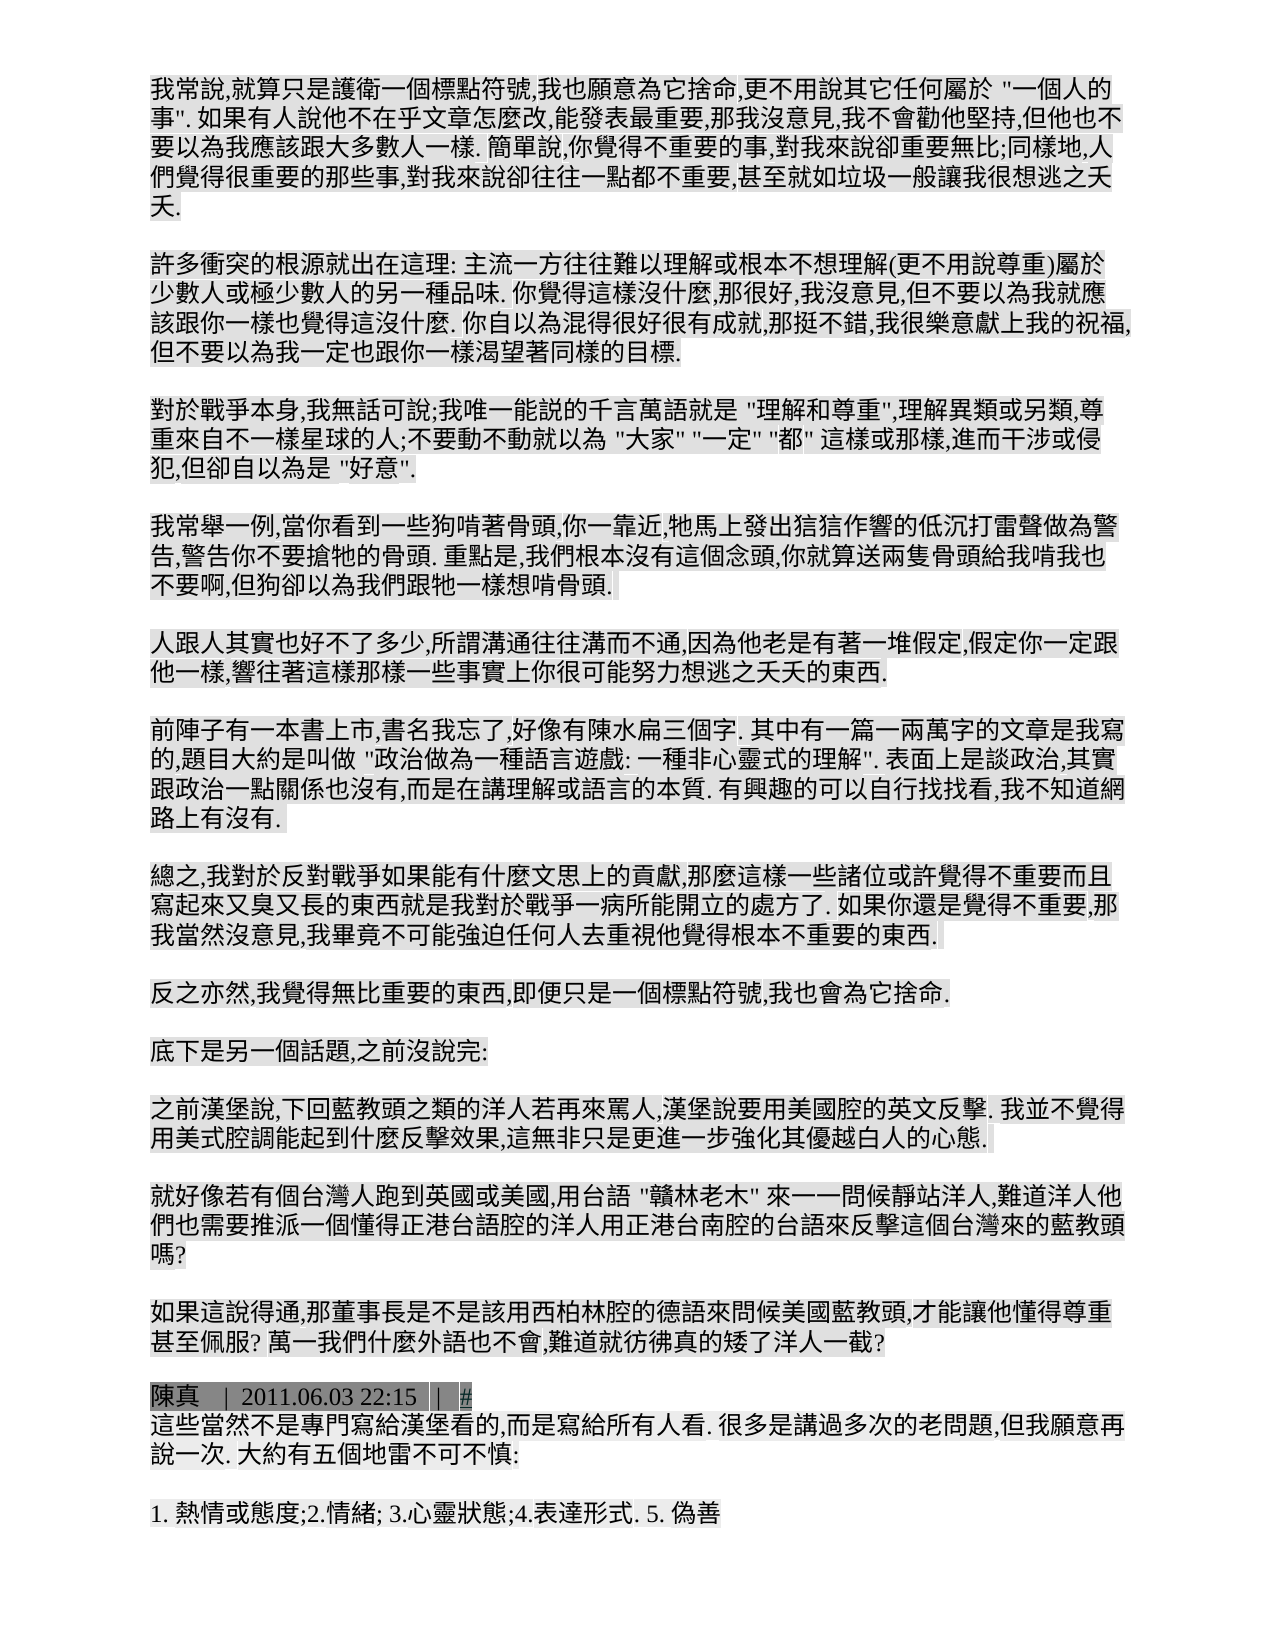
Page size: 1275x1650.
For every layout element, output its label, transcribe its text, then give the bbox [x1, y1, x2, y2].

text (續) 一定會有人說漢堡是好意,幹嘛反彈. 這就是問題所在,因為我要說的恰恰是應該以語意為依歸,而不是心意;某人的心意或情緒或心靈狀態這些東西應該盡量排除在公眾言談之外,因為它不可捉摸,無法檢驗,而且是純粹一個人的事而不應觸及. 留言板畢竟不是聊天室,你可以講自己的心講自己的情緒講自己的心靈狀態訴說自己的靈魂,但不要對著某個人進行任何指涉. 有人一定會說: 心靈指涉就指涉,有啥關係? 這也恰恰是問題所在.對你沒關係或不重要的事,對我卻沉重如山. 除了事先言明不干涉內容不擅自修改的報紙專欄之外,我至今 "幾乎" 不曾正式發表任何論文或文章或出書. 發表機會多得是,能發表的東西多到數以千萬字計;但只要一想到或一進入發表的過程,我就痛不欲生而寧可放棄. 我寧可一生沒有任何著作沒有任何論文,我也絕不在一些根本問題上或美感上妥協,畢竟任何一種作品,通俗也好,學術也罷,純粹是我一個人的事. 有些東西不賣就是不賣,再大的利益我也不賣. 所謂我手寫我心,我深信不疑的事或心之所嚮,就像一加一等於二一樣,我不會為了任何利益或現實需要而改口說它等於三. 當你創作了一首曲子,某個音符必然有一個 "最佳道德位置" (高達語),它該擺在何處就擺在何處,不能改就是不能改. 雖然只是一個小小的音符,卻如山海一般深重. 我常說,就算只是護衛一個標點符號,我也願意為它捨命,更不用說其它任何屬於 "一個人的事". 如果有人說他不在乎文章怎麼改,能發表最重要,那我沒意見,我不會勸他堅持,但他也不要以為我應該跟大多數人一樣. 簡單說,你覺得不重要的事,對我來說卻重要無比;同樣地,人們覺得很重要的那些事,對我來說卻往往一點都不重要,甚至就如垃圾一般讓我很想逃之夭夭. 許多衝突的根源就出在這理: 主流一方往往難以理解或根本不想理解(更不用說尊重)屬於少數人或極少數人的另一種品味. 你覺得這樣沒什麼,那很好,我沒意見,但不要以為我就應該跟你一樣也覺得這沒什麼. 你自以為混得很好很有成就,那挺不錯,我很樂意獻上我的祝福,但不要以為我一定也跟你一樣渴望著同樣的目標. 對於戰爭本身,我無話可說;我唯一能説的千言萬語就是 "理解和尊重",理解異類或另類,尊重來自不一樣星球的人;不要動不動就以為 "大家" "一定" "都" 這樣或那樣,進而干涉或侵犯,但卻自以為是 "好意". 我常舉一例,當你看到一些狗啃著骨頭,你一靠近,牠馬上發出狺狺作響的低沉打雷聲做為警告,警告你不要搶牠的骨頭. 重點是,我們根本沒有這個念頭,你就算送兩隻骨頭給我啃我也不要啊,但狗卻以為我們跟牠一樣想啃骨頭. 人跟人其實也好不了多少,所謂溝通往往溝而不通,因為他老是有著一堆假定,假定你一定跟他一樣,響往著這樣那樣一些事實上你很可能努力想逃之夭夭的東西. 前陣子有一本書上市,書名我忘了,好像有陳水扁三個字. 其中有一篇一兩萬字的文章是我寫的,題目大約是叫做 "政治做為一種語言遊戲: 一種非心靈式的理解". 表面上是談政治,其實跟政治一點關係也沒有,而是在講理解或語言的本質. 有興趣的可以自行找找看,我不知道網路上有沒有. 總之,我對於反對戰爭如果能有什麼文思上的貢獻,那麼這樣一些諸位或許覺得不重要而且寫起來又臭又長的東西就是我對於戰爭一病所能開立的處方了. 如果你還是覺得不重要,那我當然沒意見,我畢竟不可能強迫任何人去重視他覺得根本不重要的東西. 反之亦然,我覺得無比重要的東西,即便只是一個標點符號,我也會為它捨命. 底下是另一個話題,之前沒說完: 之前漢堡說,下回藍教頭之類的洋人若再來罵人,漢堡說要用美國腔的英文反擊. 我並不覺得用美式腔調能起到什麼反擊效果,這無非只是更進一步強化其優越白人的心態. 就好像若有個台灣人跑到英國或美國,用台語 "贛林老木" 來一一問候靜站洋人,難道洋人他們也需要推派一個懂得正港台語腔的洋人用正港台南腔的台語來反擊這個台灣來的藍教頭嗎? 如果這說得通,那董事長是不是該用西柏林腔的德語來問候美國藍教頭,才能讓他懂得尊重甚至佩服? 萬一我們什麼外語也不會,難道就彷彿真的矮了洋人一截? [150, 75, 1125, 1357]
text 這些當然不是專門寫給漢堡看的,而是寫給所有人看. 很多是講過多次的老問題,但我願意再說一次. 大約有五個地雷不可不慎: 1. 熱情或態度;2.情緒; 3.心靈狀態;4.表達形式. 5. 偽善 [150, 1411, 1125, 1557]
text 陳真 | 2011.06.03 22:15 | # [150, 1382, 1125, 1411]
